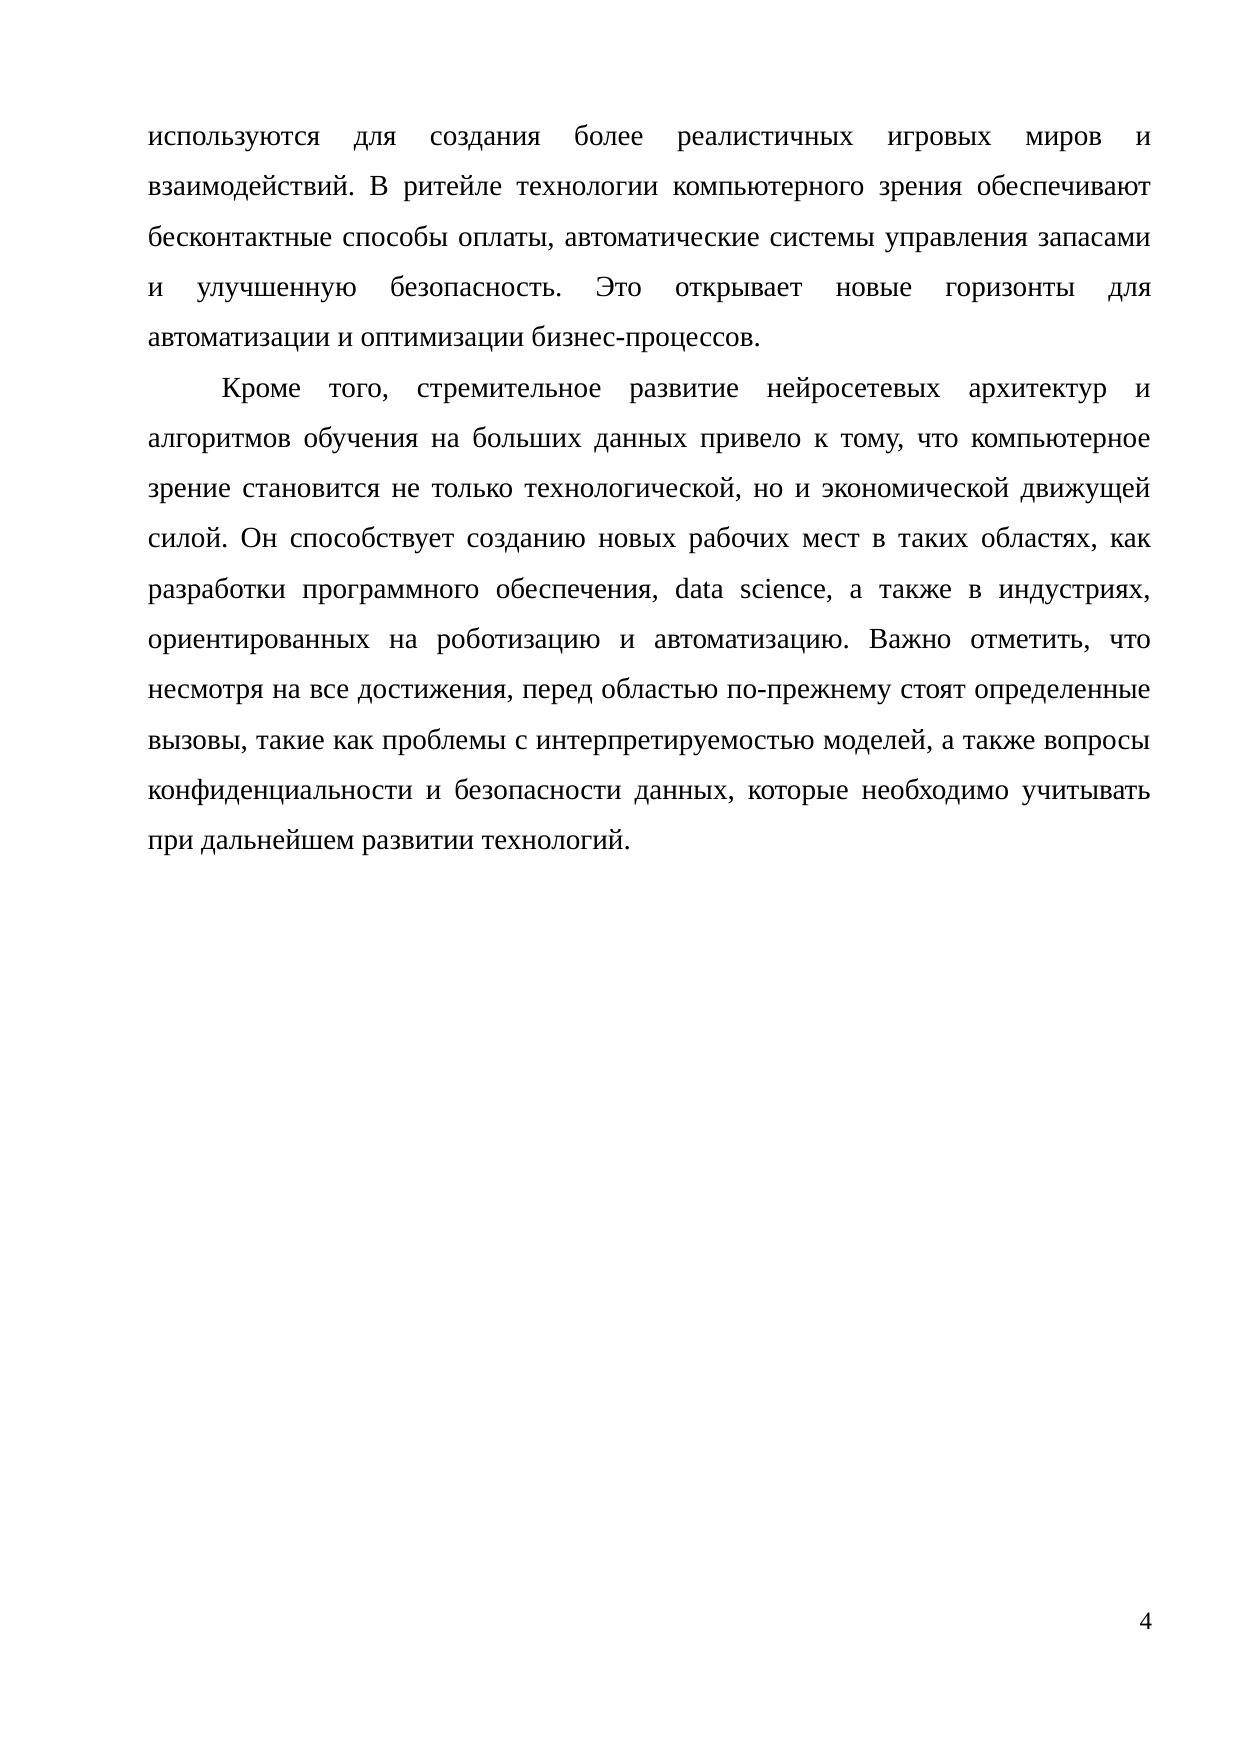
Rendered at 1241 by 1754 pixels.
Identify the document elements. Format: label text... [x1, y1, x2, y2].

text используются для создания более реалистичных игровых миров и взаимодействий. В ритейле технологии компьютерного зрения обеспечивают бесконтактные способы оплаты, автоматические системы управления запасами и улучшенную безопасность. Это открывает новые горизонты для автоматизации и оптимизации бизнес-процессов. [148, 118, 1152, 353]
text Кроме того, стремительное развитие нейросетевых архитектур и алгоритмов обучения на больших данных привело к тому, что компьютерное зрение становится не только технологической, но и экономической движущей силой. Он способствует созданию новых рабочих мест в таких областях, как разработки программного обеспечения, data science, а также в индустриях, ориентированных на роботизацию и автоматизацию. Важно отметить, что несмотря на все достижения, перед областью по-прежнему стоят определенные вызовы, такие как проблемы с интерпретируемостью моделей, а также вопросы конфиденциальности и безопасности данных, которые необходимо учитывать при дальнейшем развитии технологий. [148, 370, 1152, 856]
